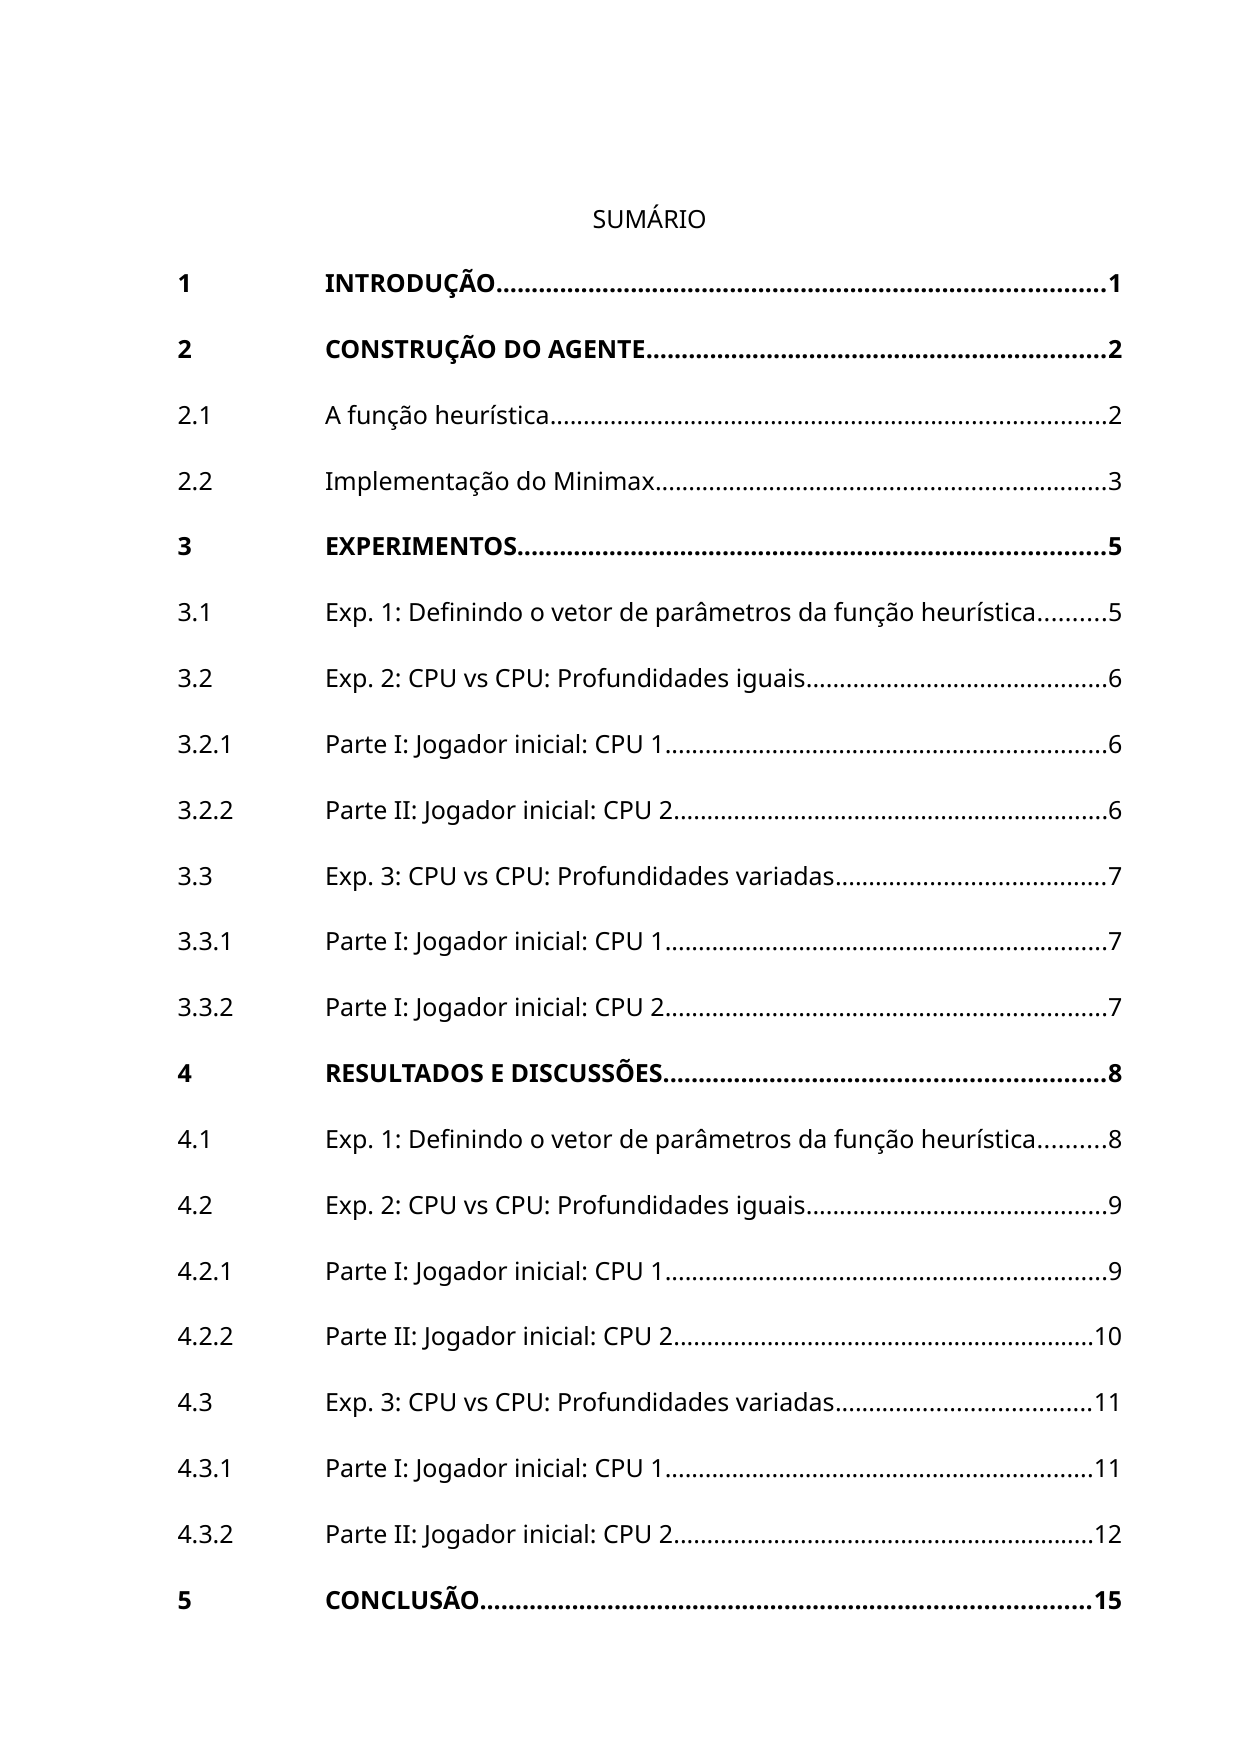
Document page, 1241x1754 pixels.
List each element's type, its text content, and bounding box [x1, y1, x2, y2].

text 2 CONSTRUÇÃO DO AGENTE 2 [177, 332, 1122, 366]
text 4.2 Exp. 2: CPU vs CPU: Profundidades iguais 9 [177, 1187, 1122, 1221]
text 3.3.2 Parte I: Jogador inicial: CPU 2 7 [177, 990, 1122, 1024]
text 3 EXPERIMENTOS 5 [177, 529, 1122, 563]
subtitle SUMÁRIO [177, 202, 1122, 236]
text 3.1 Exp. 1: Definindo o vetor de parâmetros da função heurística 5 [177, 595, 1122, 629]
text 4.3 Exp. 3: CPU vs CPU: Profundidades variadas 11 [177, 1385, 1122, 1419]
text 3.3 Exp. 3: CPU vs CPU: Profundidades variadas 7 [177, 858, 1122, 892]
text 4 RESULTADOS E DISCUSSÕES 8 [177, 1056, 1122, 1090]
text 4.3.2 Parte II: Jogador inicial: CPU 2 12 [177, 1517, 1122, 1551]
text 4.2.1 Parte I: Jogador inicial: CPU 1 9 [177, 1253, 1122, 1287]
text 2.1 A função heurística 2 [177, 397, 1122, 431]
text 5 CONCLUSÃO 15 [177, 1582, 1122, 1616]
text 3.2.2 Parte II: Jogador inicial: CPU 2 6 [177, 792, 1122, 826]
text 4.2.2 Parte II: Jogador inicial: CPU 2 10 [177, 1319, 1122, 1353]
text 1 INTRODUÇÃO 1 [177, 266, 1122, 300]
text 2.2 Implementação do Minimax 3 [177, 463, 1122, 497]
text 4.3.1 Parte I: Jogador inicial: CPU 1 11 [177, 1451, 1122, 1485]
text 3.2.1 Parte I: Jogador inicial: CPU 1 6 [177, 727, 1122, 761]
text 3.3.1 Parte I: Jogador inicial: CPU 1 7 [177, 924, 1122, 958]
text 3.2 Exp. 2: CPU vs CPU: Profundidades iguais 6 [177, 661, 1122, 695]
text 4.1 Exp. 1: Definindo o vetor de parâmetros da função heurística 8 [177, 1122, 1122, 1156]
